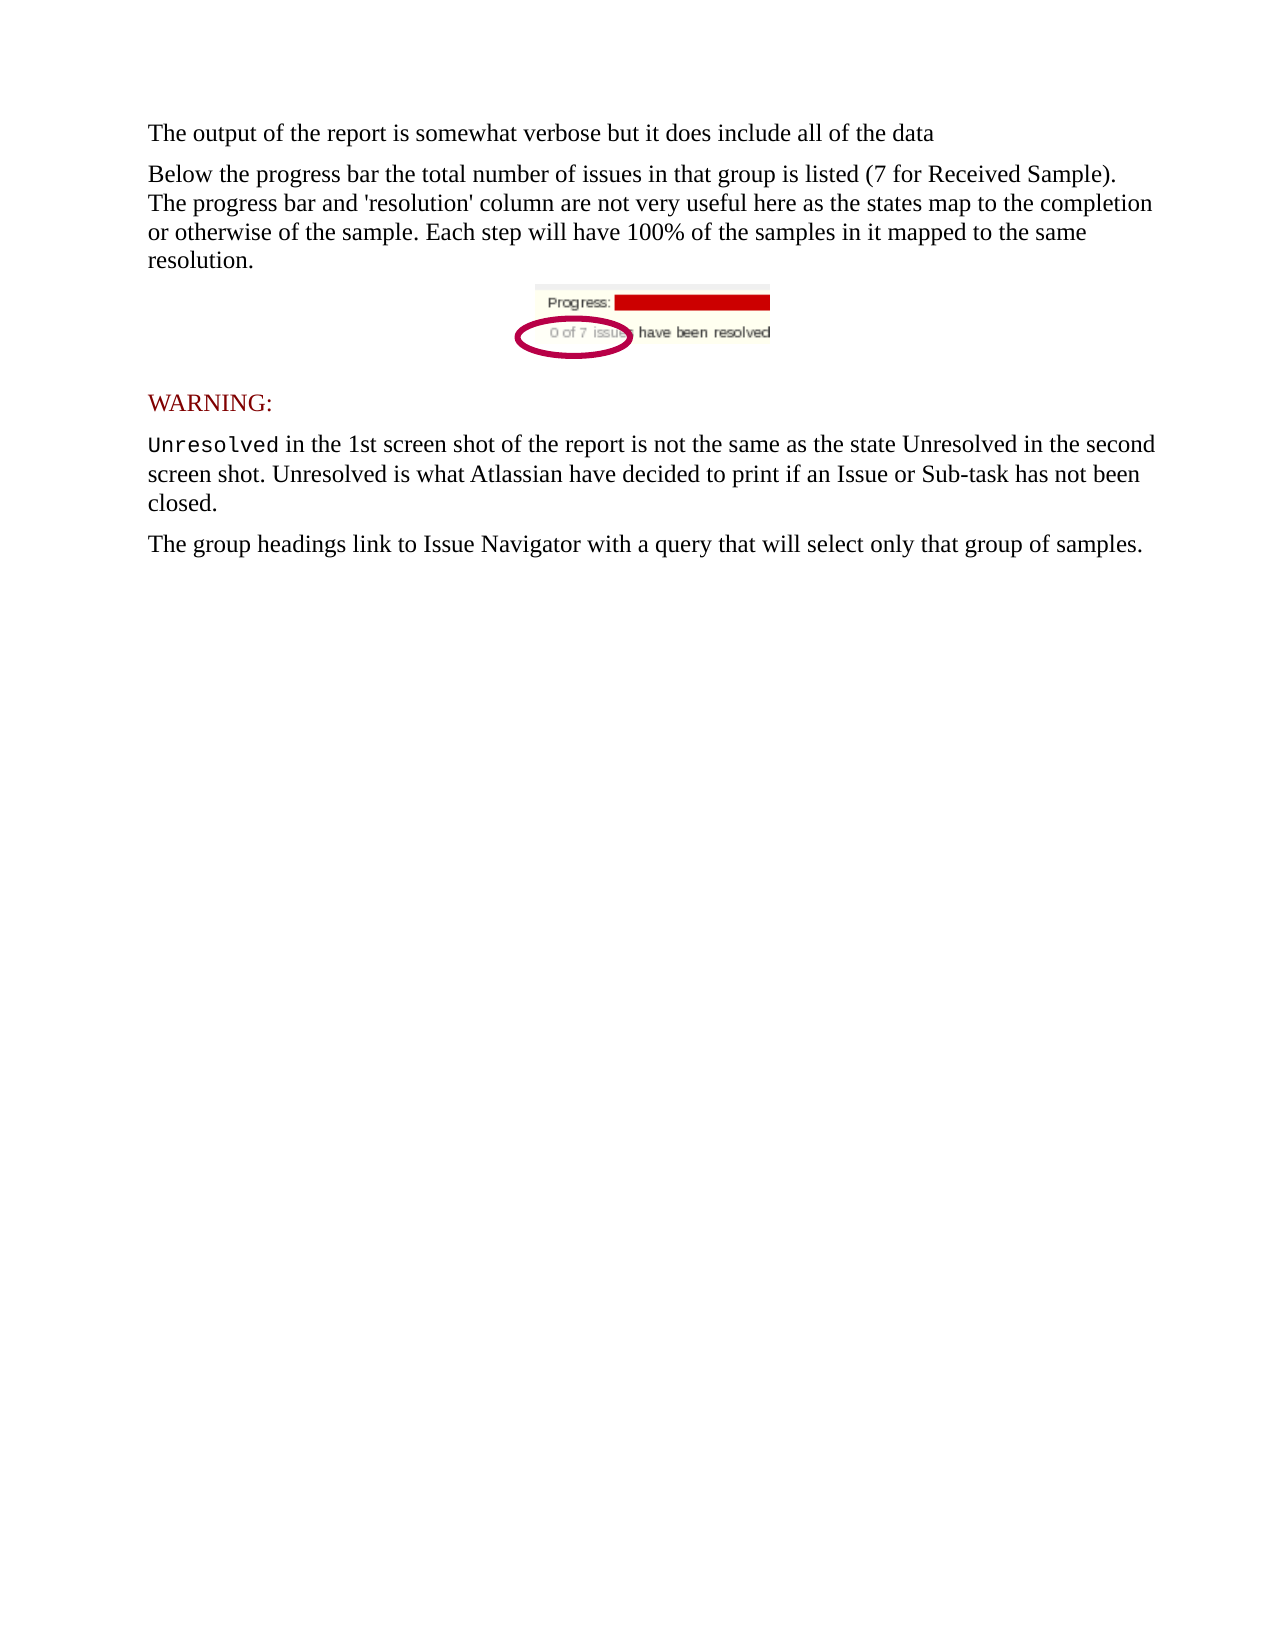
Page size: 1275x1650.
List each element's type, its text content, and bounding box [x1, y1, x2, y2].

table_cell [118, 287, 1157, 388]
table_header The output of the report is somewhat verbose but it does include all of the data Below the progress bar the total number of issues in that group is listed (7 for Received Sample). The progress bar and 'resolution' column are not very useful here as the states map to the completion or otherwise of the sample. Each step will have 100% of the samples in it mapped to the same resolution. [118, 118, 1157, 287]
table_cell WARNING: Unresolved in the 1st screen shot of the report is not the same as the state Unresolved in the second screen shot. Unresolved is what Atlassian have decided to print if an Issue or Sub-task has not been closed. The group headings link to Issue Navigator with a query that will select only that group of samples. [118, 388, 1157, 570]
picture [535, 284, 770, 344]
